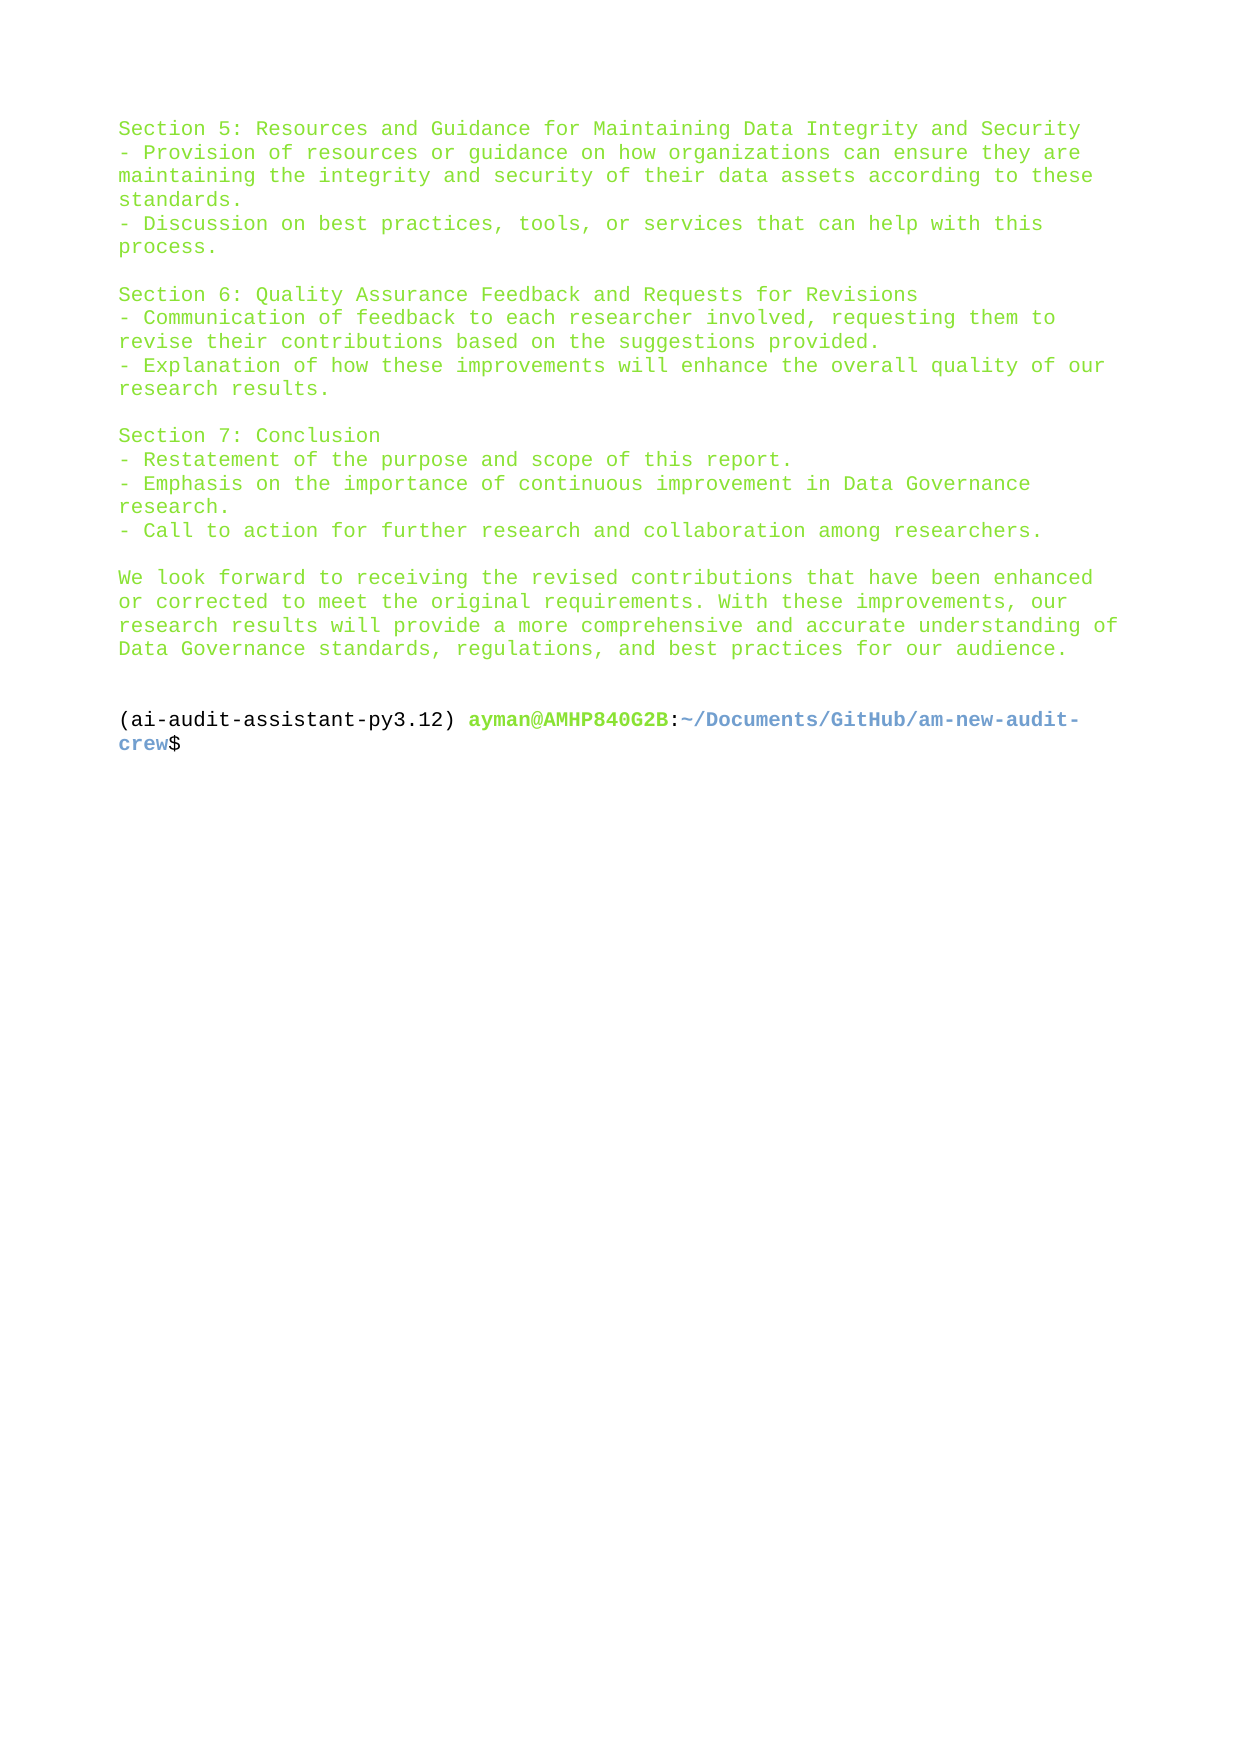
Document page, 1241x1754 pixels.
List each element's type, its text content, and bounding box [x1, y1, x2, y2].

text - Communication of feedback to each researcher involved, requesting them to revise their contributions based on the suggestions provided. [118, 307, 1122, 354]
text Section 5: Resources and Guidance for Maintaining Data Integrity and Security [118, 118, 1122, 142]
text Section 7: Conclusion [118, 426, 1122, 449]
text We look forward to receiving the revised contributions that have been enhanced or corrected to meet the original requirements. With these improvements, our research results will provide a more comprehensive and accurate understanding of Data Governance standards, regulations, and best practices for our audience. [118, 567, 1122, 662]
text (ai-audit-assistant-py3.12) ayman@AMHP840G2B:~/Documents/GitHub/am-new-audit-crew$ [118, 709, 1122, 757]
text - Explanation of how these improvements will enhance the overall quality of our research results. [118, 354, 1122, 402]
text - Provision of resources or guidance on how organizations can ensure they are maintaining the integrity and security of their data assets according to these standards. [118, 142, 1122, 213]
text - Emphasis on the importance of continuous improvement in Data Governance research. [118, 473, 1122, 520]
text Section 6: Quality Assurance Feedback and Requests for Revisions [118, 284, 1122, 307]
text - Call to action for further research and collaboration among researchers. [118, 520, 1122, 544]
text - Restatement of the purpose and scope of this report. [118, 449, 1122, 473]
text - Discussion on best practices, tools, or services that can help with this process. [118, 213, 1122, 260]
